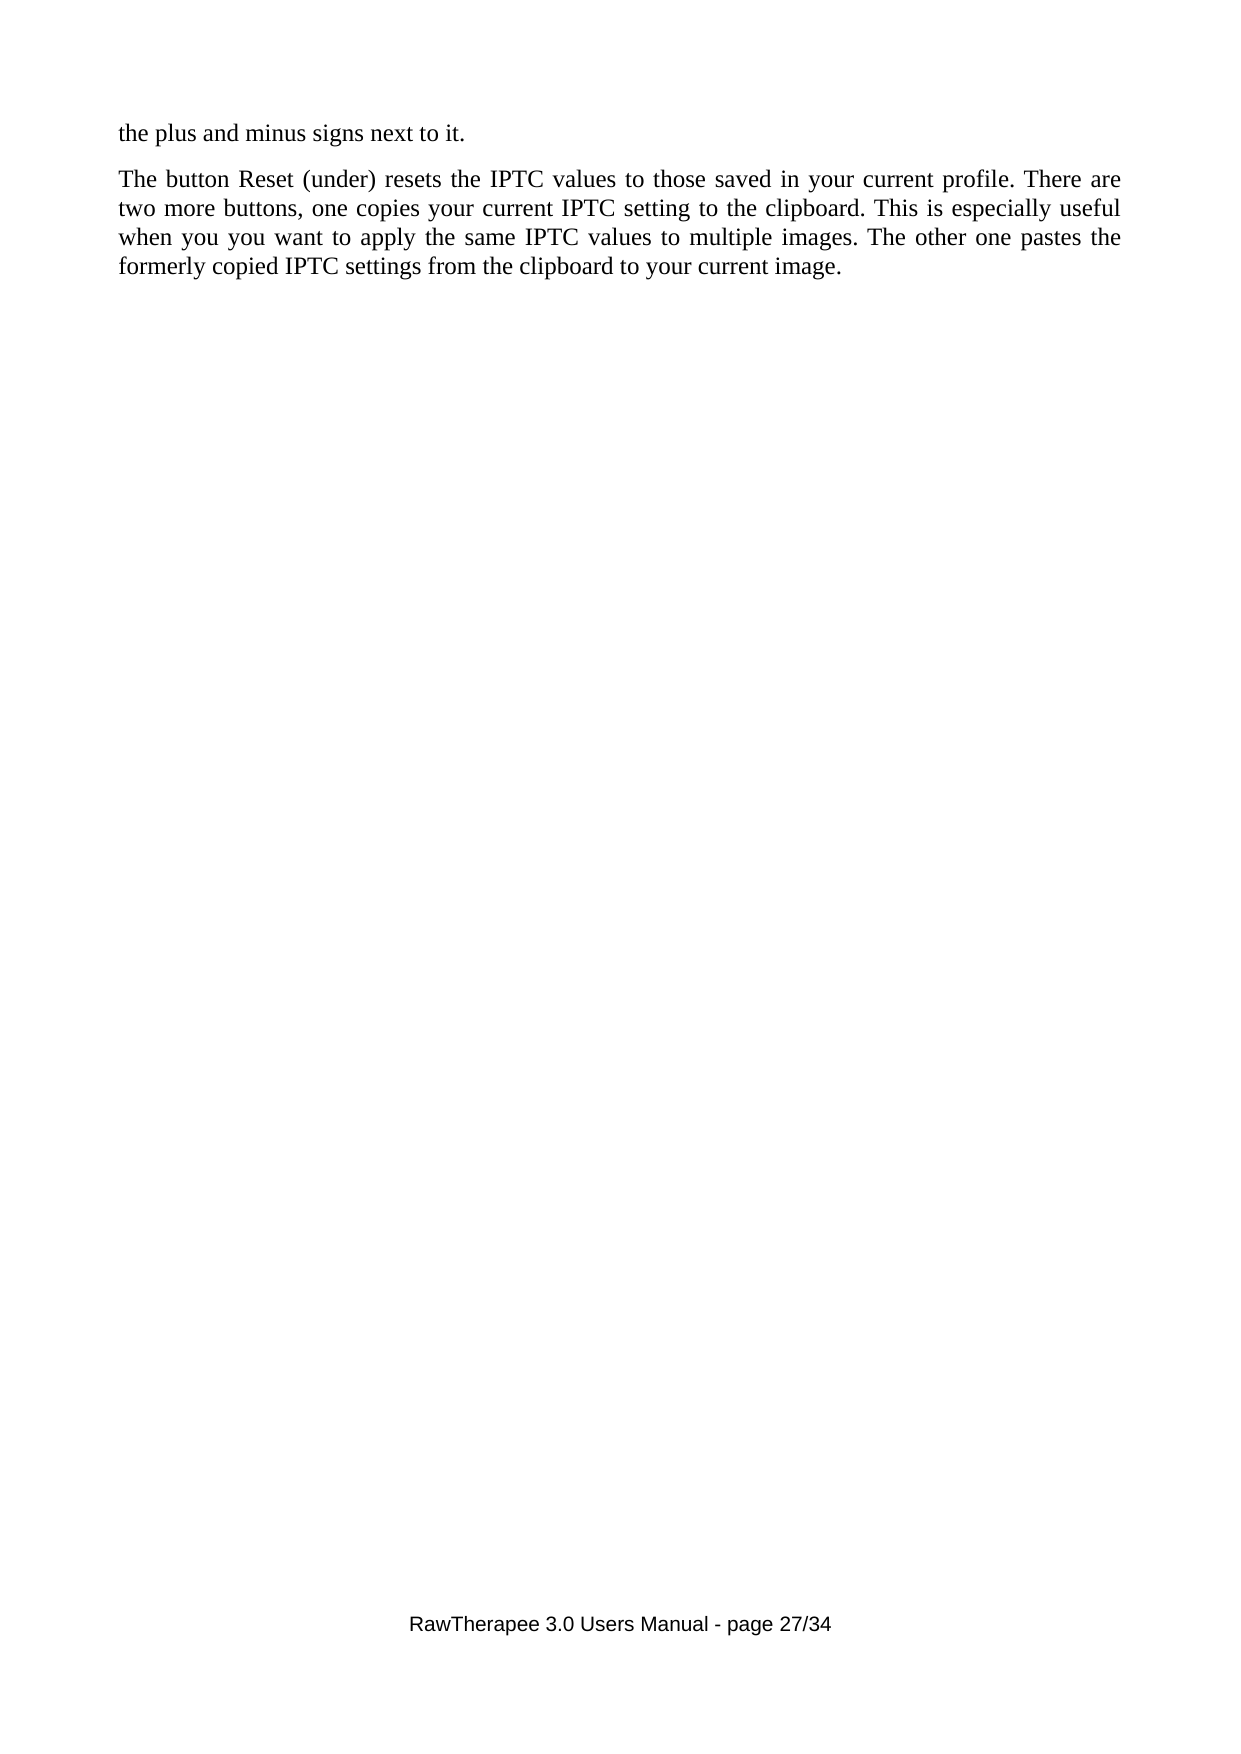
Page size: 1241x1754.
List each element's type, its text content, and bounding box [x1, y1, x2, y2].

text the plus and minus signs next to it. [118, 118, 1122, 147]
text The button Reset (under) resets the IPTC values to those saved in your current profile. There are two more buttons, one copies your current IPTC setting to the clipboard. This is especially useful when you you want to apply the same IPTC values to multiple images. The other one pastes the formerly copied IPTC settings from the clipboard to your current image. [118, 164, 1122, 279]
